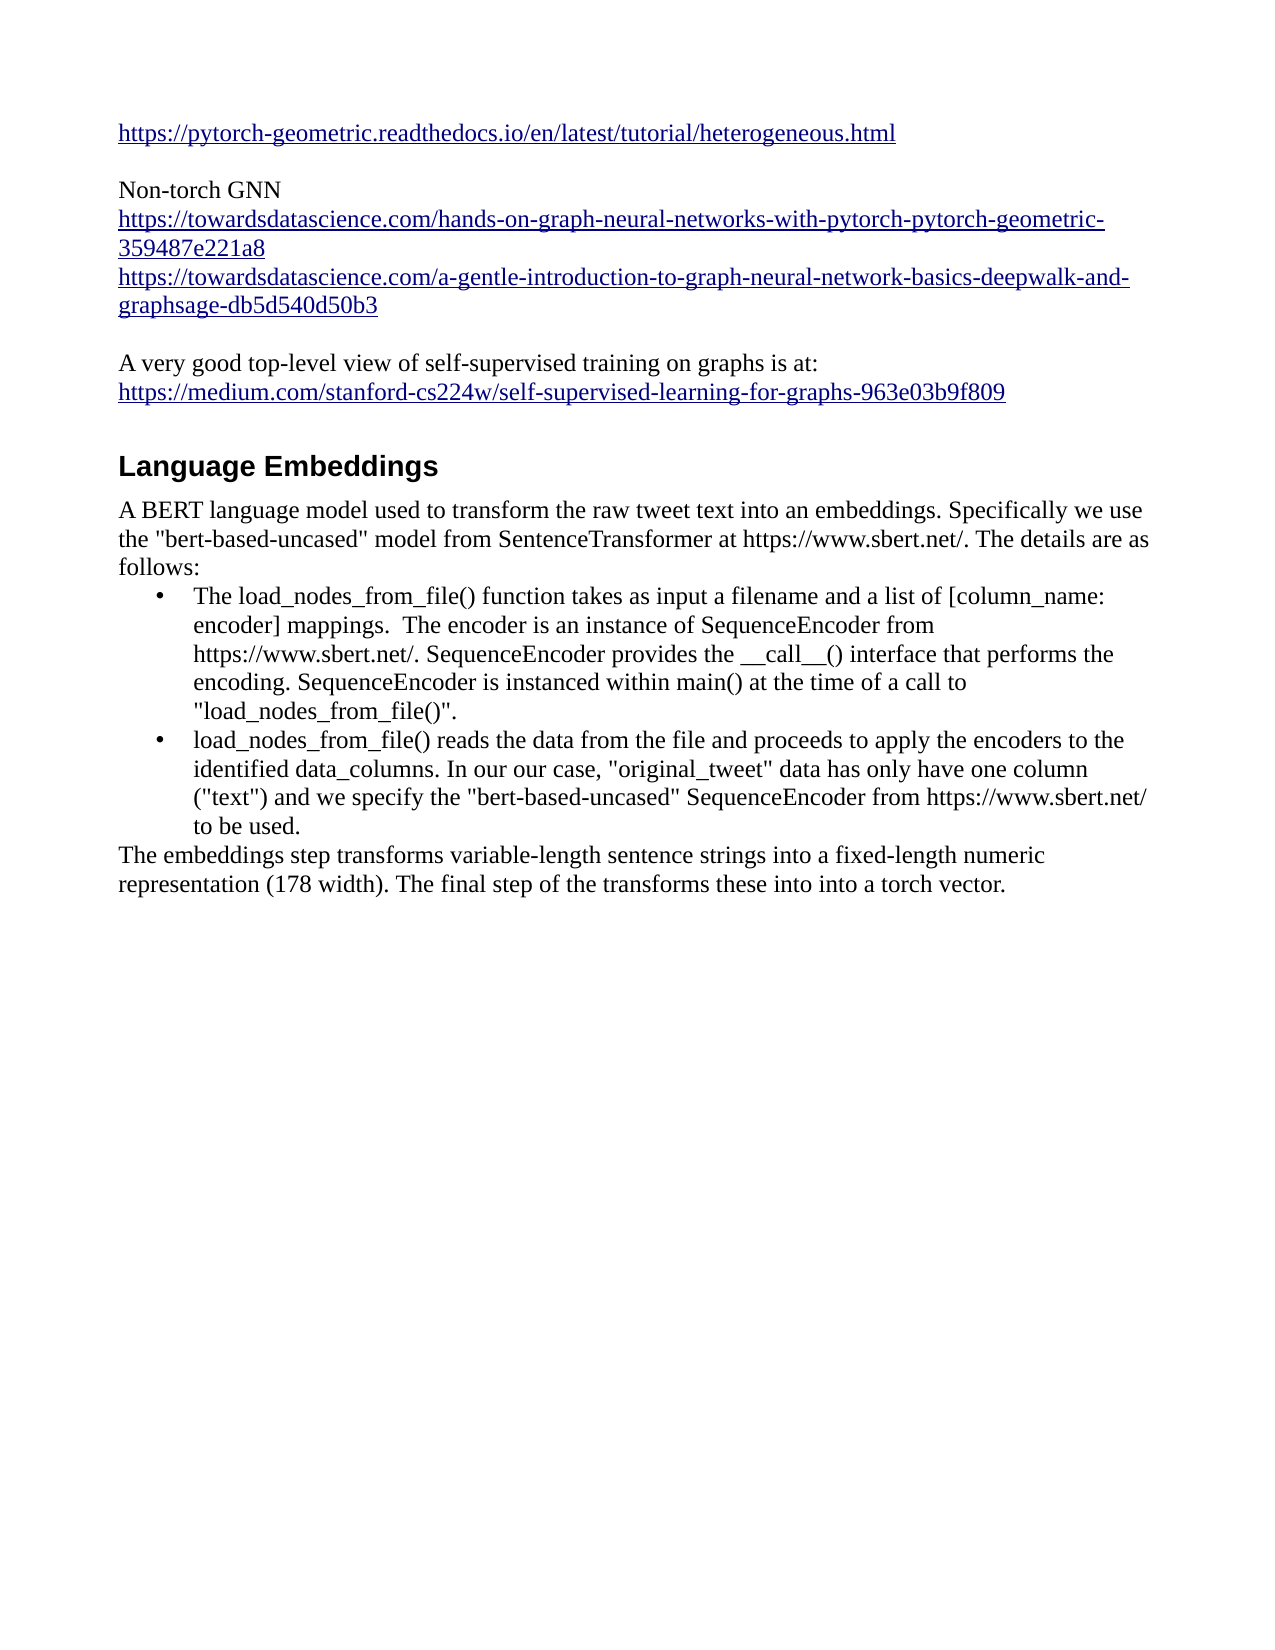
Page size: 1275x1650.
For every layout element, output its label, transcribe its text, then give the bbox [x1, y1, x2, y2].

text The embeddings step transforms variable-length sentence strings into a fixed-length numeric representation (178 width). The final step of the transforms these into into a torch vector. [118, 840, 1157, 897]
list load_nodes_from_file() reads the data from the file and proceeds to apply the encoders to the identified data_columns. In our our case, "original_tweet" data has only have one column ("text") and we specify the "bert-based-uncased" SequenceEncoder from https://www.sbert.net/ to be used. [156, 725, 1157, 840]
subtitle Language Embeddings [118, 449, 1157, 482]
text A BERT language model used to transform the raw tweet text into an embeddings. Specifically we use the "bert-based-uncased" model from SentenceTransformer at https://www.sbert.net/. The details are as follows: [118, 495, 1157, 581]
text Non-torch GNN [118, 176, 1157, 204]
text A very good top-level view of self-supervised training on graphs is at: [118, 348, 1157, 377]
text https://pytorch-geometric.readthedocs.io/en/latest/tutorial/heterogeneous.html [118, 118, 1157, 147]
list The load_nodes_from_file() function takes as input a filename and a list of [column_name: encoder] mappings. The encoder is an instance of SequenceEncoder from https://www.sbert.net/. SequenceEncoder provides the __call__() interface that performs the encoding. SequenceEncoder is instanced within main() at the time of a call to "load_nodes_from_file()". [156, 581, 1157, 725]
text https://towardsdatascience.com/a-gentle-introduction-to-graph-neural-network-basics-deepwalk-and-graphsage-db5d540d50b3 [118, 262, 1157, 319]
text https://medium.com/stanford-cs224w/self-supervised-learning-for-graphs-963e03b9f809 [118, 377, 1157, 406]
text https://towardsdatascience.com/hands-on-graph-neural-networks-with-pytorch-pytorch-geometric-359487e221a8 [118, 204, 1157, 262]
